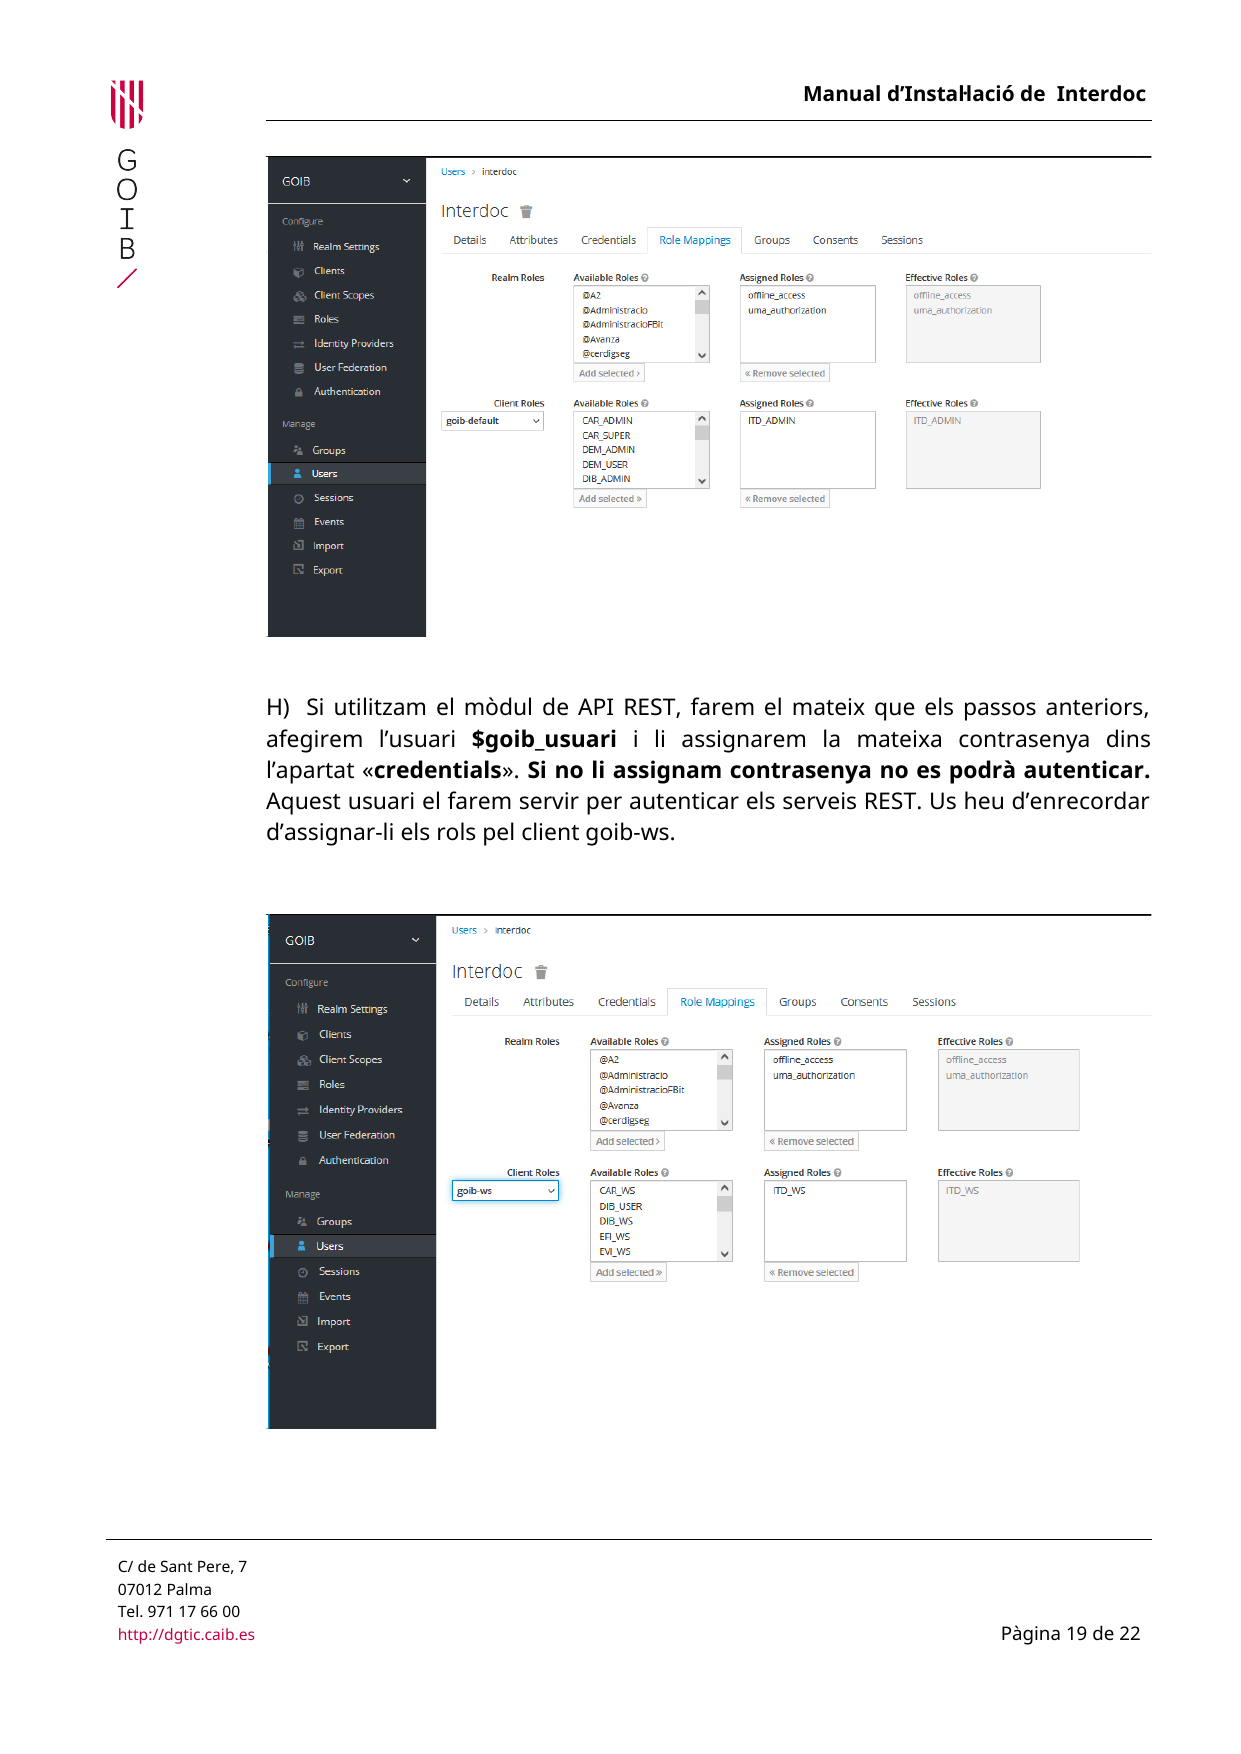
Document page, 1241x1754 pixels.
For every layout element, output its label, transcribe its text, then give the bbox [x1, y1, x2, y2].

list Si utilitzam el mòdul de API REST, farem el mateix que els passos anteriors, afegirem l’usuari $goib_usuari i li assignarem la mateixa contrasenya dins l’apartat «credentials». Si no li assignam contrasenya no es podrà autenticar. Aquest usuari el farem servir per autenticar els serveis REST. Us heu d’enrecordar d’assignar-li els rols pel client goib-ws. [266, 691, 1152, 848]
picture [82, 57, 172, 319]
picture [265, 914, 1152, 1429]
picture [265, 156, 1152, 637]
